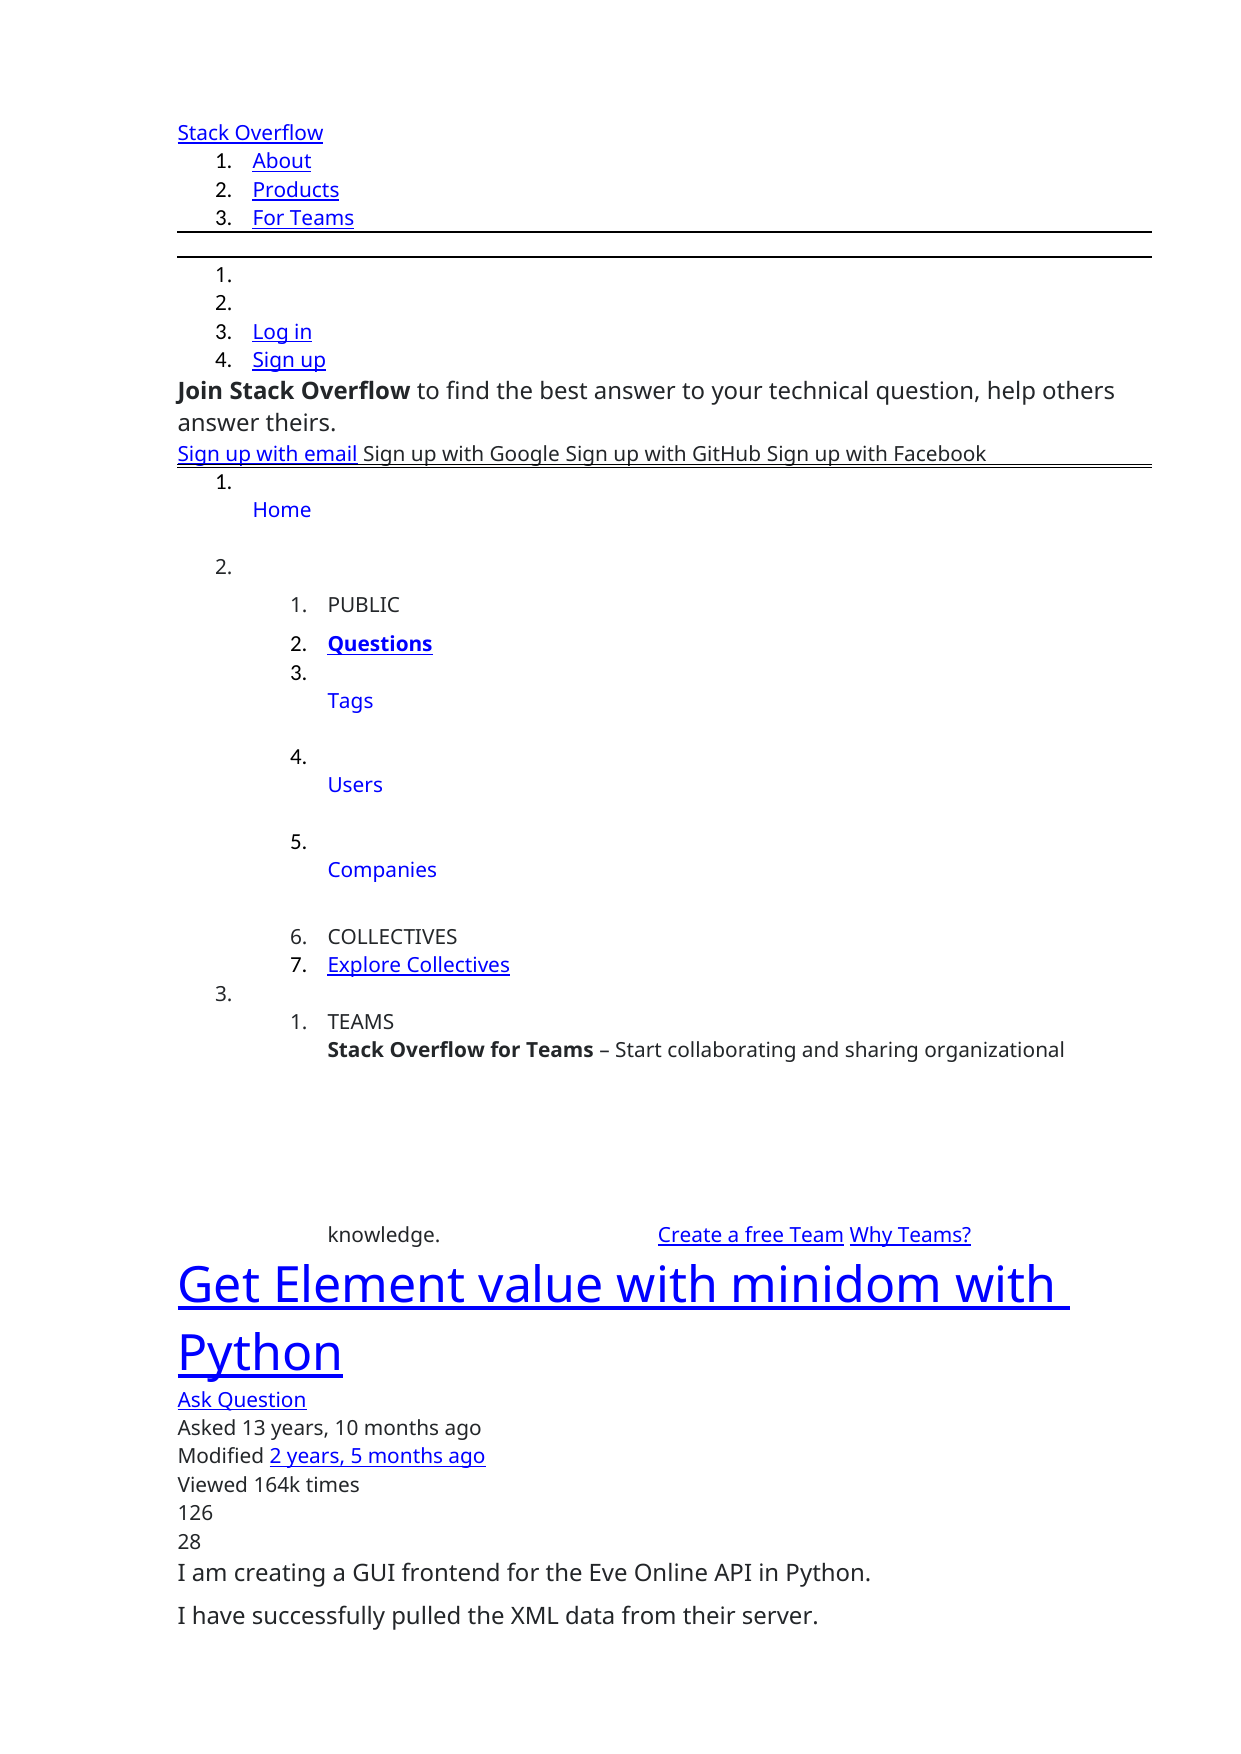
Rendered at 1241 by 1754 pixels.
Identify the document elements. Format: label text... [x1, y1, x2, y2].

text Viewed 164k times [177, 1470, 1152, 1498]
list Questions [290, 629, 1152, 658]
text Stack Overflow for Teams – Start collaborating and sharing organizational knowledge.Create a free Team Why Teams? [327, 1036, 1152, 1248]
list About [215, 147, 1152, 175]
list For Teams [215, 203, 1152, 231]
list Sign up [215, 345, 1152, 374]
text Sign up with email Sign up with Google Sign up with GitHub Sign up with Facebook [177, 439, 1152, 464]
subtitle Get Element value with minidom with Python [177, 1248, 1152, 1385]
text Asked 13 years, 10 months ago [177, 1413, 1152, 1442]
text 28 [177, 1527, 1152, 1555]
text Home [252, 495, 1152, 524]
text I have successfully pulled the XML data from their server. [177, 1598, 1152, 1631]
text I am creating a GUI frontend for the Eve Online API in Python. [177, 1555, 1152, 1588]
text Tags [327, 686, 1152, 714]
text Join Stack Overflow to find the best answer to your technical question, help others answer theirs. [177, 374, 1152, 439]
text Users [327, 770, 1152, 799]
text Companies [327, 855, 1152, 883]
text 126 [177, 1498, 1152, 1527]
text Stack Overflow [177, 118, 1152, 147]
text Ask Question [177, 1385, 1152, 1413]
list Explore Collectives [290, 950, 1152, 979]
list Products [215, 175, 1152, 203]
list Log in [215, 317, 1152, 345]
list TEAMS [290, 1007, 1152, 1036]
list COLLECTIVES [290, 922, 1152, 950]
text Modified 2 years, 5 months ago [177, 1442, 1152, 1470]
list PUBLIC [290, 591, 1152, 619]
